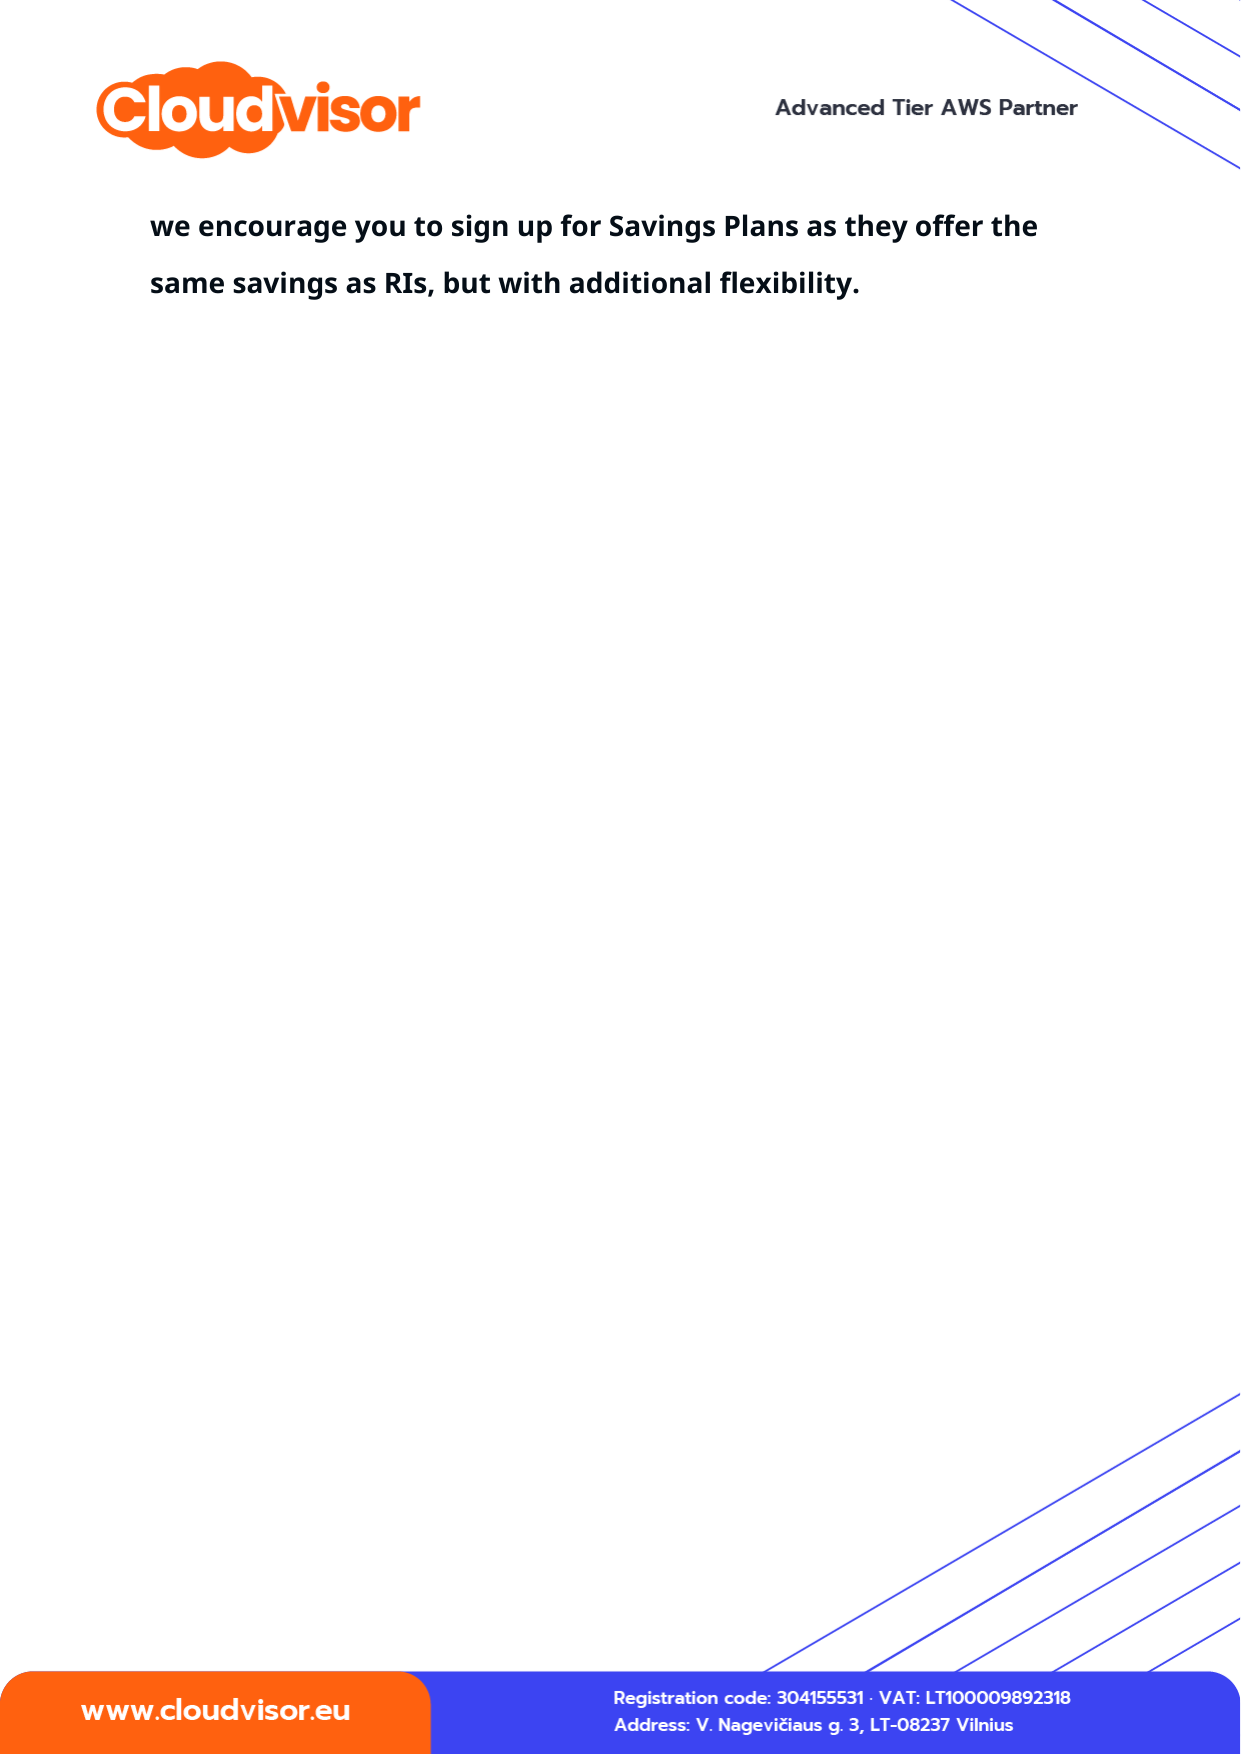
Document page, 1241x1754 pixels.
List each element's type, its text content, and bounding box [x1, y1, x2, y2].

picture [0, 0, 1241, 1754]
text we encourage you to sign up for Savings Plans as they offer the same savings as RIs, but with additional flexibility. [150, 206, 1090, 302]
